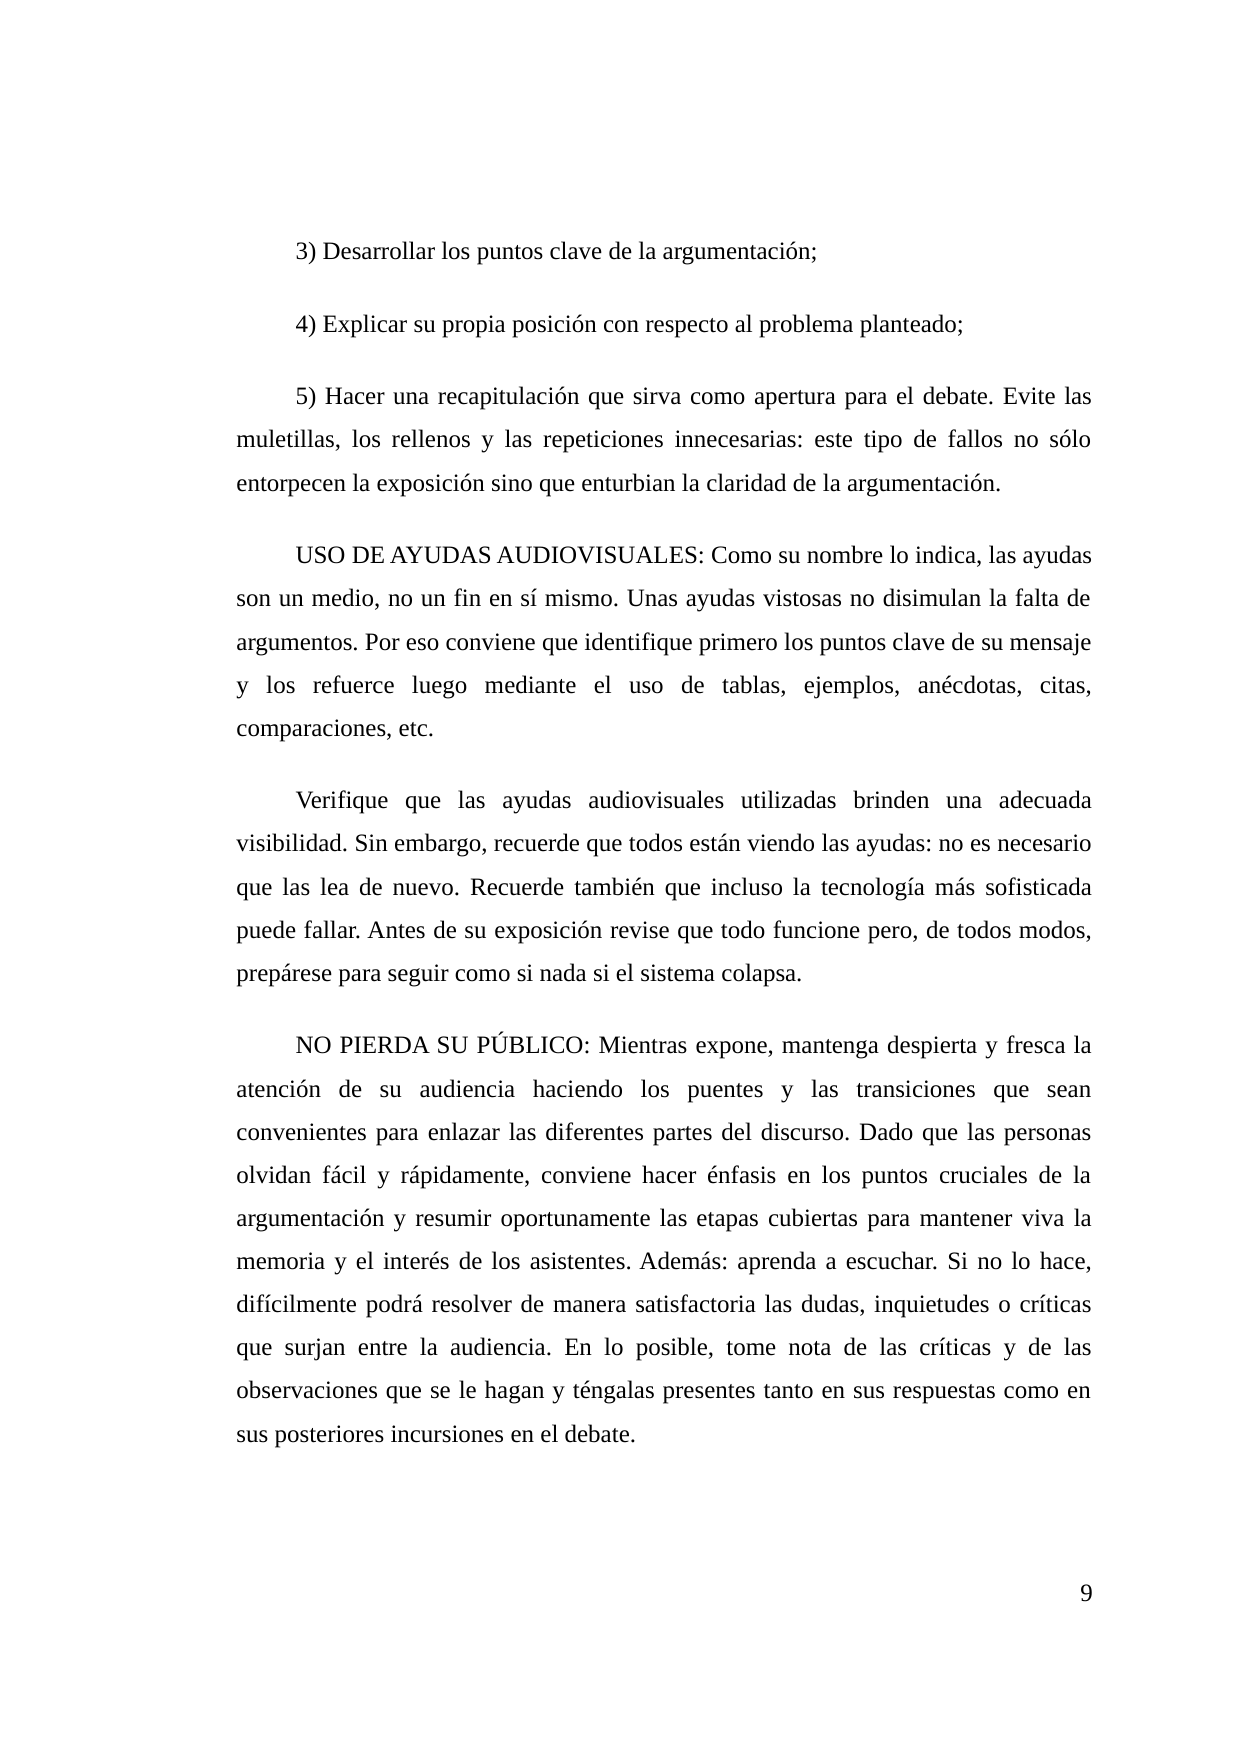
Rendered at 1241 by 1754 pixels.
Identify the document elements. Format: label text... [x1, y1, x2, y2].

text NO PIERDA SU PÚBLICO: Mientras expone, mantenga despierta y fresca la atención de su audiencia haciendo los puentes y las transiciones que sean convenientes para enlazar las diferentes partes del discurso. Dado que las personas olvidan fácil y rápidamente, conviene hacer énfasis en los puntos cruciales de la argumentación y resumir oportunamente las etapas cubiertas para mantener viva la memoria y el interés de los asistentes. Además: aprenda a escuchar. Si no lo hace, difícilmente podrá resolver de manera satisfactoria las dudas, inquietudes o críticas que surjan entre la audiencia. En lo posible, tome nota de las críticas y de las observaciones que se le hagan y téngalas presentes tanto en sus respuestas como en sus posteriores incursiones en el debate. [236, 1031, 1093, 1447]
text 5) Hacer una recapitulación que sirva como apertura para el debate. Evite las muletillas, los rellenos y las repeticiones innecesarias: este tipo de fallos no sólo entorpecen la exposición sino que enturbian la claridad de la argumentación. [236, 381, 1093, 496]
text Verifique que las ayudas audiovisuales utilizadas brinden una adecuada visibilidad. Sin embargo, recuerde que todos están viendo las ayudas: no es necesario que las lea de nuevo. Recuerde también que incluso la tecnología más sofisticada puede fallar. Antes de su exposición revise que todo funcione pero, de todos modos, prepárese para seguir como si nada si el sistema colapsa. [236, 785, 1093, 987]
text 4) Explicar su propia posición con respecto al problema planteado; [236, 309, 1093, 338]
text 3) Desarrollar los puntos clave de la argumentación; [236, 236, 1093, 265]
text USO DE AYUDAS AUDIOVISUALES: Como su nombre lo indica, las ayudas son un medio, no un fin en sí mismo. Unas ayudas vistosas no disimulan la falta de argumentos. Por eso conviene que identifique primero los puntos clave de su mensaje y los refuerce luego mediante el uso de tablas, ejemplos, anécdotas, citas, comparaciones, etc. [236, 540, 1093, 742]
